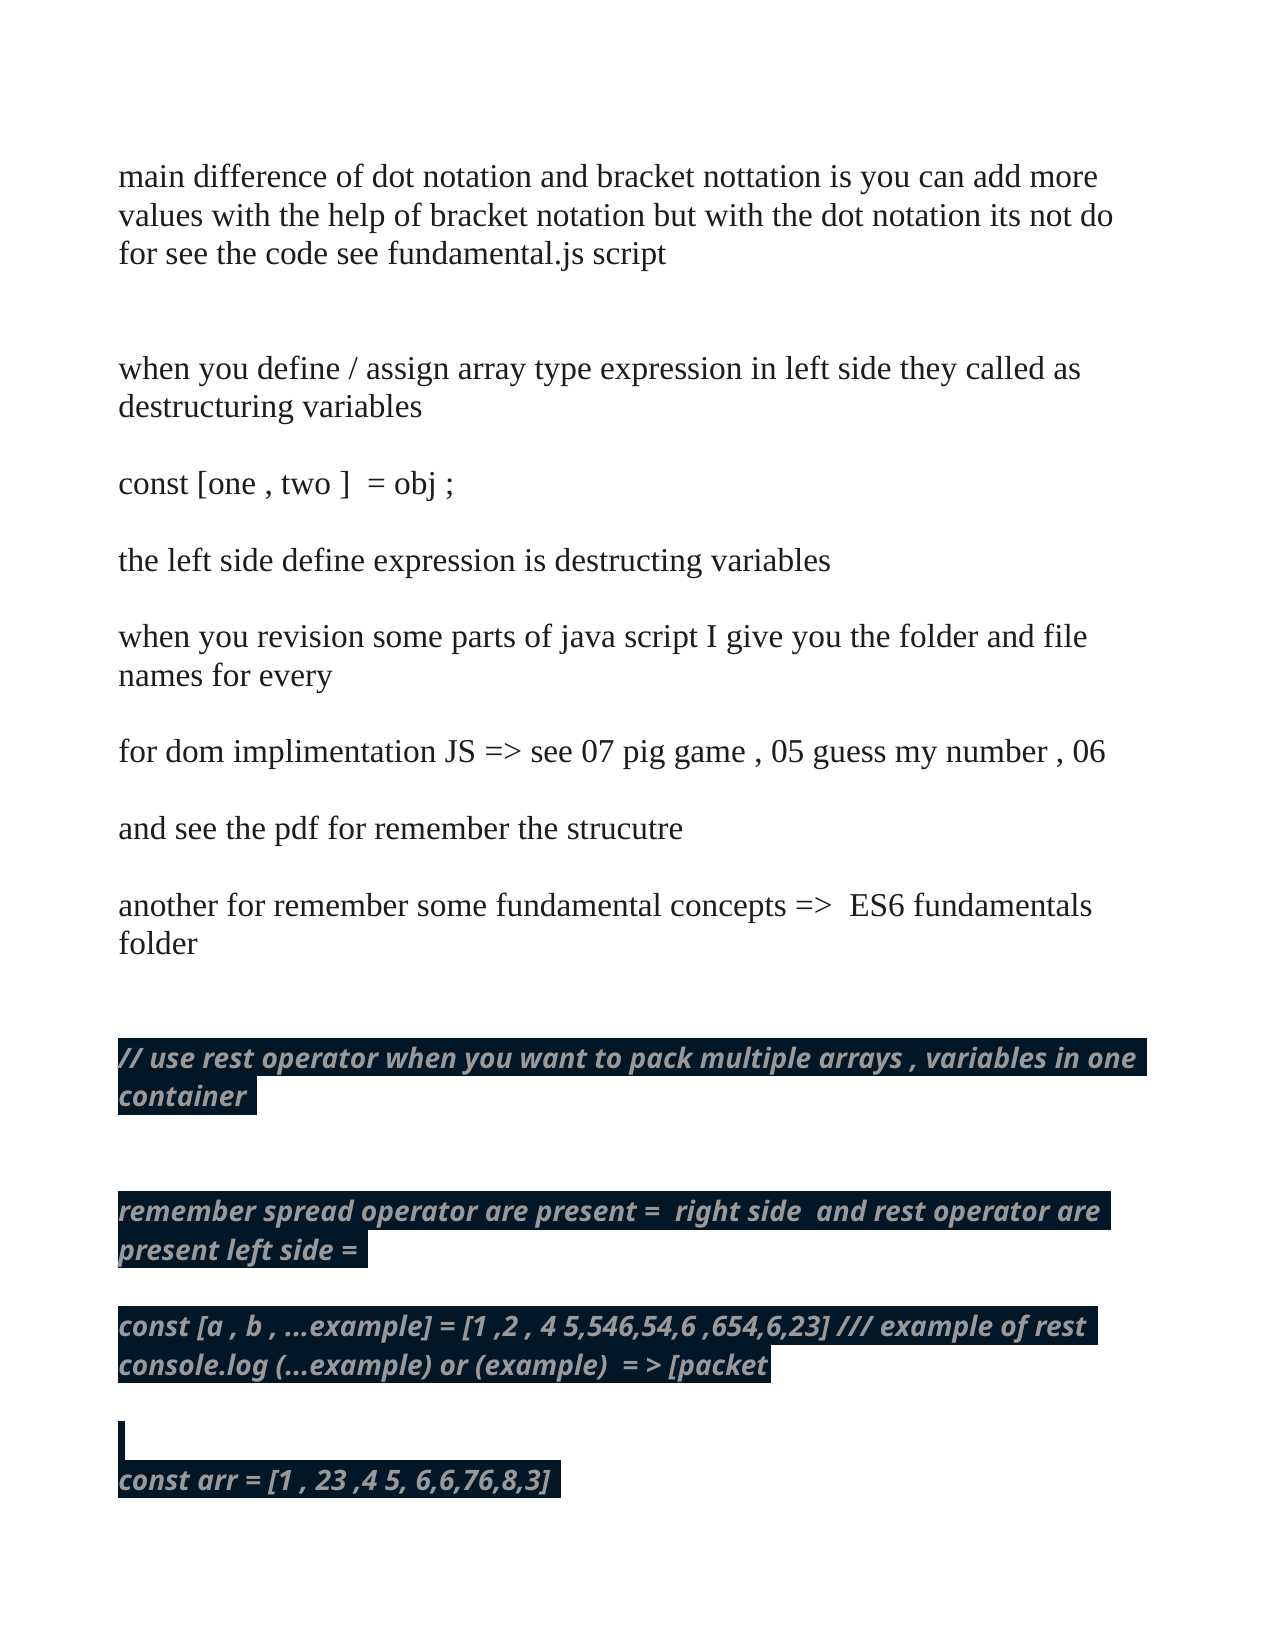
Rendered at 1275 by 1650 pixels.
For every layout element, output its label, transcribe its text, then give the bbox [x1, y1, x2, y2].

text const [one , two ] = obj ; [118, 463, 1157, 501]
text const [a , b , ...example] = [1 ,2 , 4 5,546,54,6 ,654,6,23] /// example of rest [118, 1306, 1157, 1345]
text when you revision some parts of java script I give you the folder and file names for every [118, 616, 1157, 693]
text for dom implimentation JS => see 07 pig game , 05 guess my number , 06 [118, 731, 1157, 770]
text and see the pdf for remember the strucutre [118, 808, 1157, 846]
text main difference of dot notation and bracket nottation is you can add more values with the help of bracket notation but with the dot notation its not do [118, 156, 1157, 233]
text the left side define expression is destructing variables [118, 540, 1157, 578]
text for see the code see fundamental.js script [118, 233, 1157, 271]
text console.log (...example) or (example) = > [packet [118, 1345, 1157, 1383]
text remember spread operator are present = right side and rest operator are present left side = [118, 1191, 1157, 1268]
text const arr = [1 , 23 ,4 5, 6,6,76,8,3] [118, 1460, 1157, 1498]
text when you define / assign array type expression in left side they called as destructuring variables [118, 348, 1157, 425]
text // use rest operator when you want to pack multiple arrays , variables in one container [118, 1038, 1157, 1115]
text another for remember some fundamental concepts => ES6 fundamentals folder [118, 885, 1157, 961]
